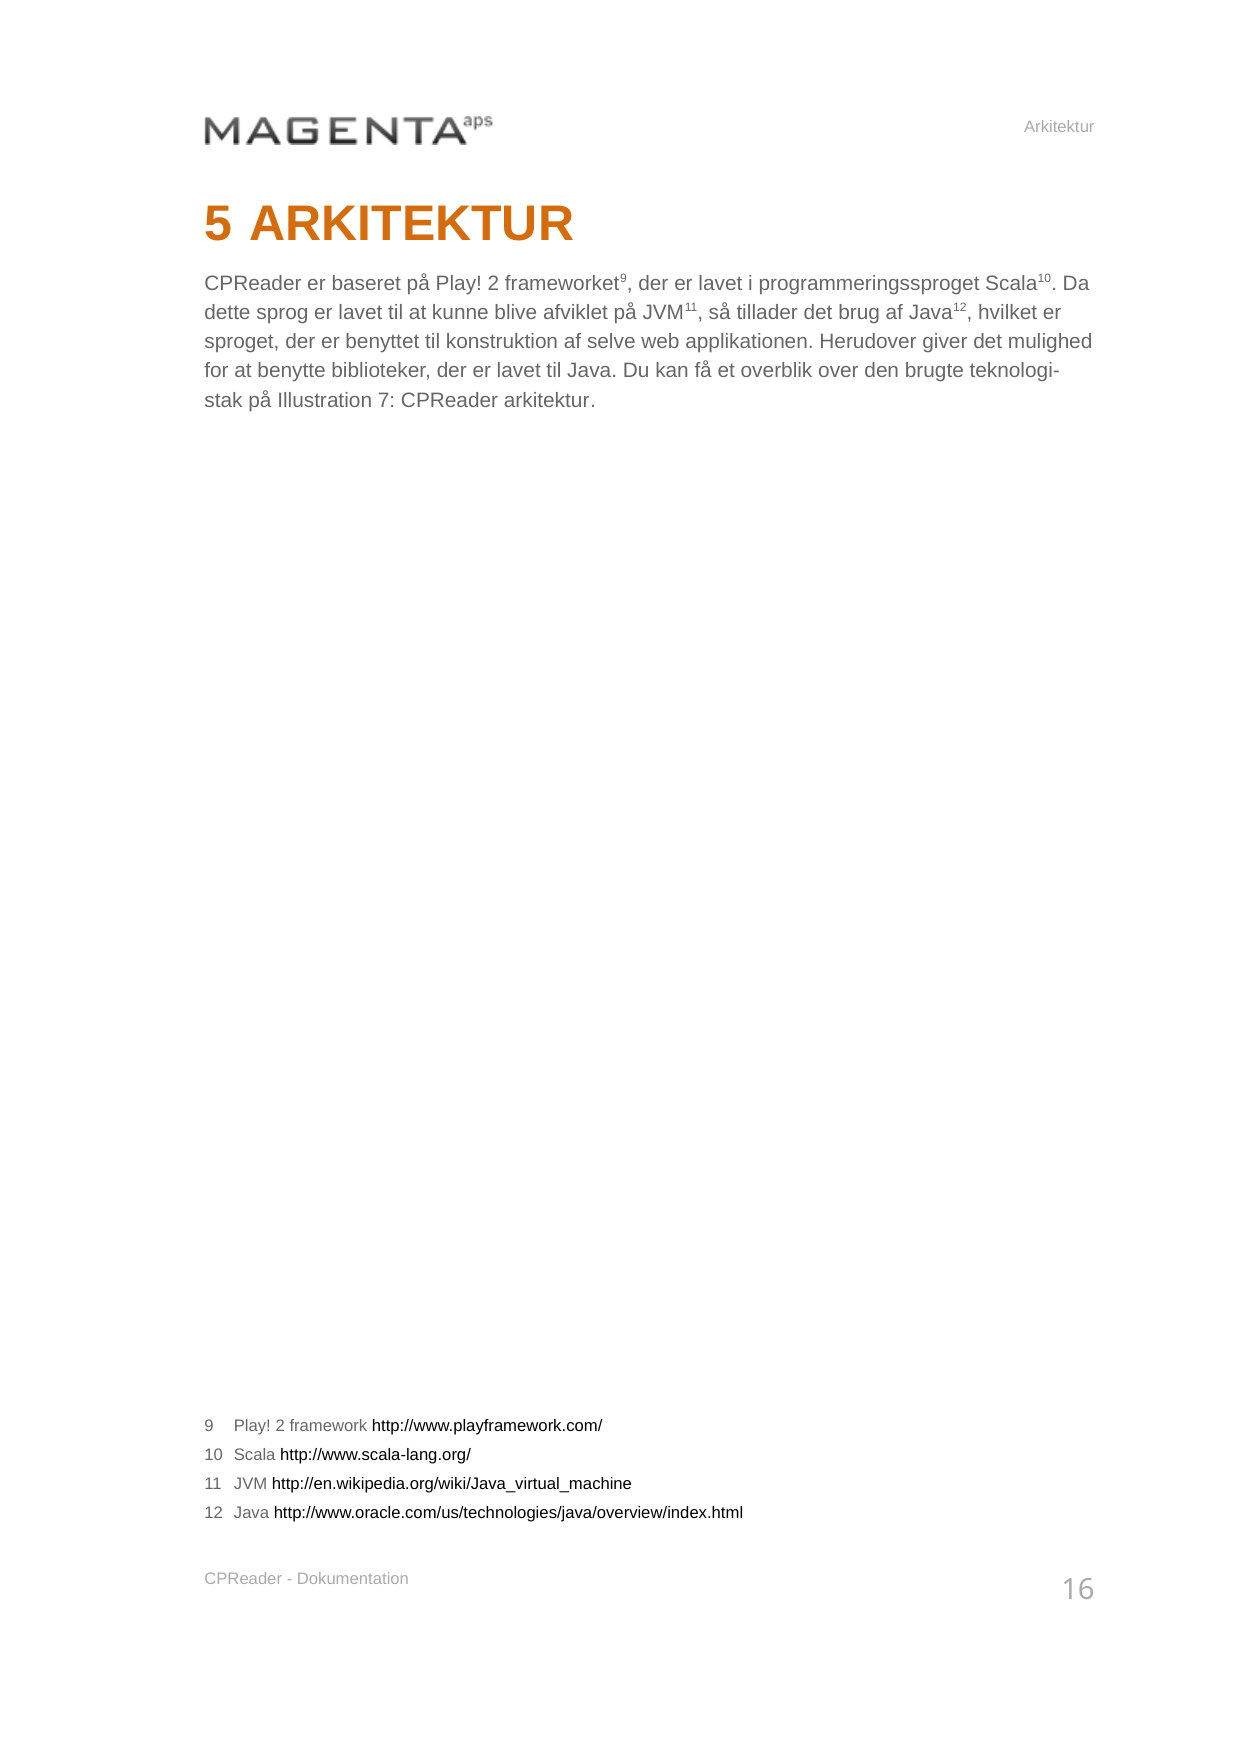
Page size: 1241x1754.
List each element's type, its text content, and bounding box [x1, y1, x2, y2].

text CPReader er baseret på Play! 2 frameworket, der er lavet i programmeringssproget Scala. Da dette sprog er lavet til at kunne blive afviklet på JVM, så tillader det brug af Java, hvilket er sproget, der er benyttet til konstruktion af selve web applikationen. Herudover giver det mulighed for at benytte biblioteker, der er lavet til Java. Du kan få et overblik over den brugte teknologi-stak på Illustration 7: CPReader arkitektur. [204, 267, 1094, 413]
text Java http://www.oracle.com/us/technologies/java/overview/index.html [204, 1496, 1094, 1525]
subtitle Arkitektur [204, 194, 1094, 252]
picture [204, 116, 494, 145]
text Scala http://www.scala-lang.org/ [204, 1437, 1094, 1466]
text Play! 2 framework http://www.playframework.com/ [204, 1408, 1094, 1437]
text JVM http://en.wikipedia.org/wiki/Java_virtual_machine [204, 1466, 1094, 1496]
